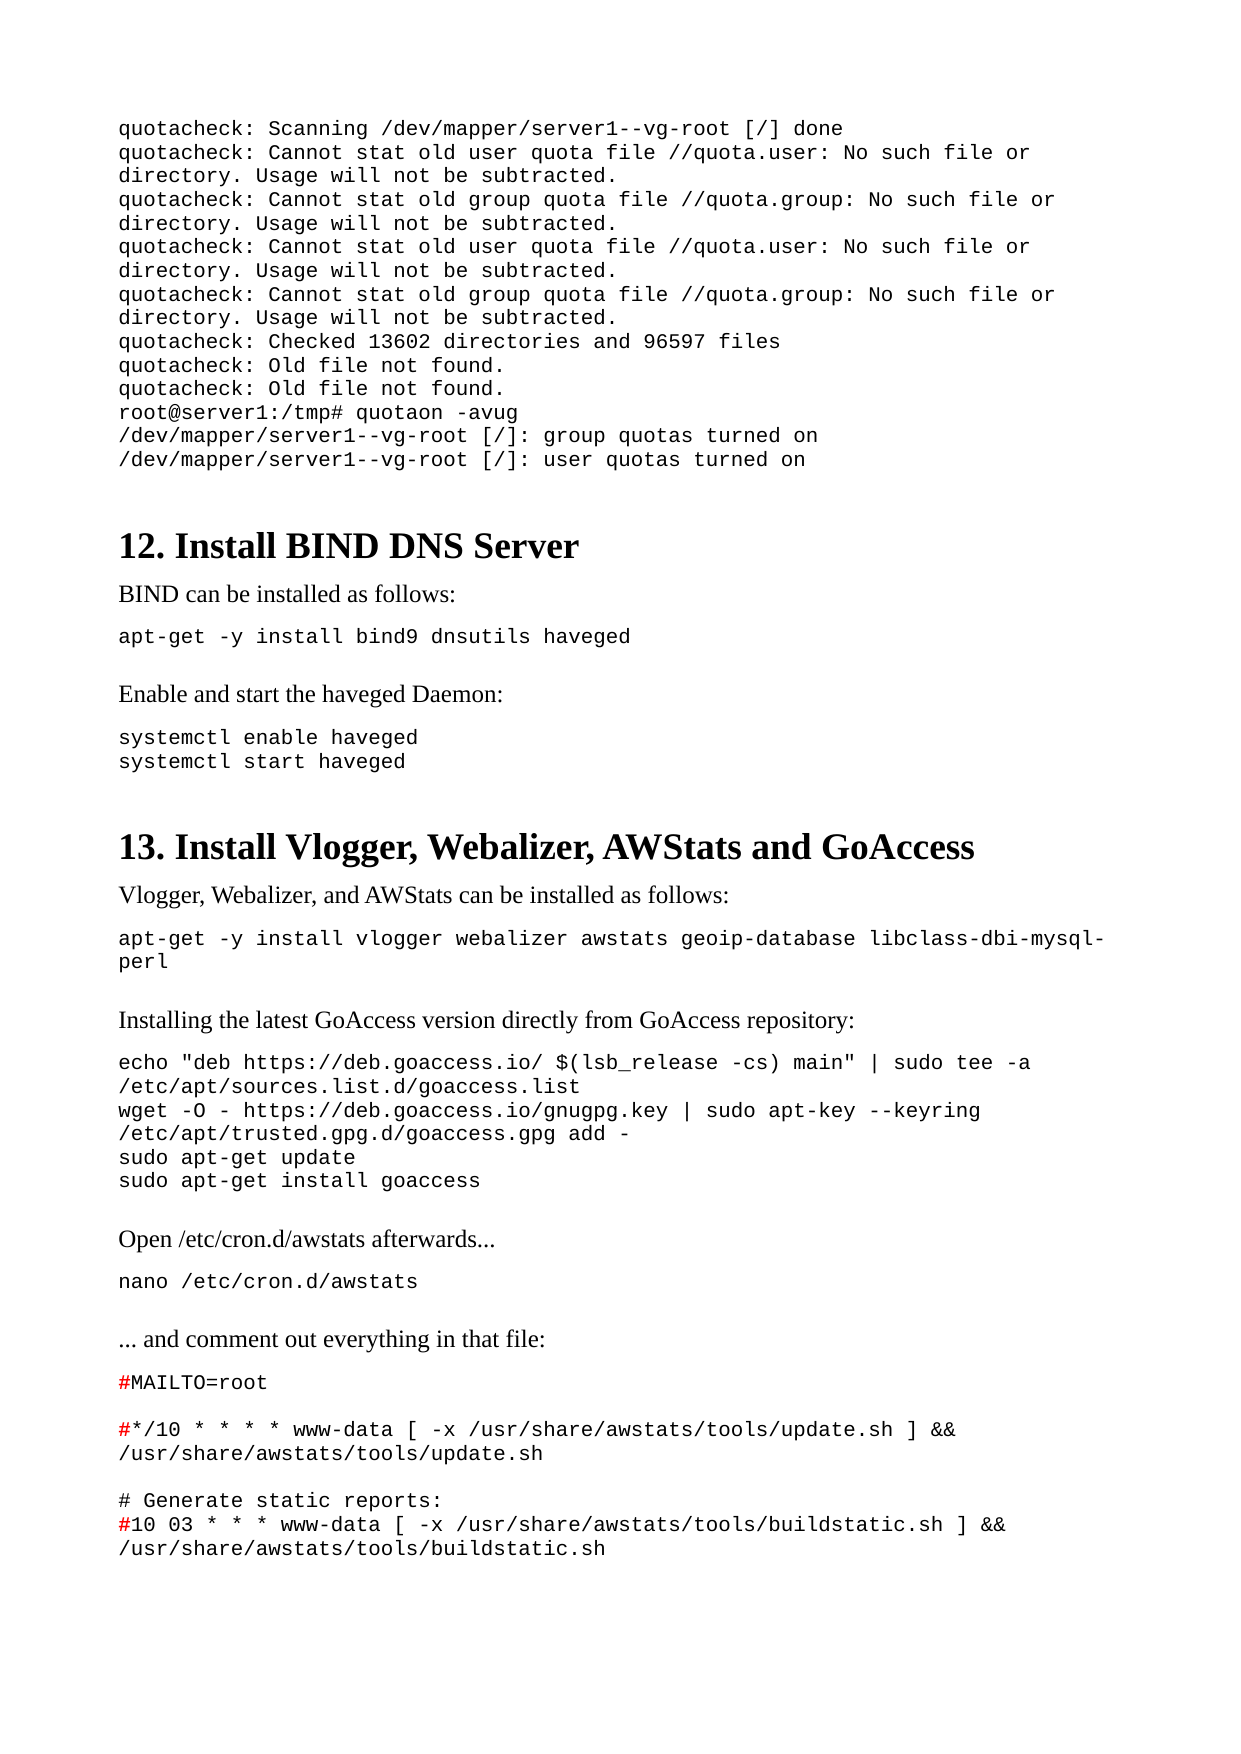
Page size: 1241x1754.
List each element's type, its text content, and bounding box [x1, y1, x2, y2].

text Enable and start the haveged Daemon: [118, 679, 1122, 708]
text Installing the latest GoAccess version directly from GoAccess repository: [118, 1005, 1122, 1033]
subtitle 13. Install Vlogger, Webalizer, AWStats and GoAccess [118, 825, 1122, 868]
text Vlogger, Webalizer, and AWStats can be installed as follows: [118, 880, 1122, 909]
text systemctl enable haveged [118, 727, 1122, 751]
text ... and comment out everything in that file: [118, 1324, 1122, 1353]
text quotacheck: Old file not found. [118, 378, 1122, 402]
text root@server1:/tmp# quotaon -avug [118, 402, 1122, 426]
text quotacheck: Checked 13602 directories and 96597 files [118, 331, 1122, 354]
text echo "deb https://deb.goaccess.io/ $(lsb_release -cs) main" | sudo tee -a /etc/apt/sources.list.d/goaccess.list [118, 1052, 1122, 1099]
text apt-get -y install bind9 dnsutils haveged [118, 626, 1122, 650]
text /dev/mapper/server1--vg-root [/]: user quotas turned on [118, 449, 1122, 473]
text nano /etc/cron.d/awstats [118, 1271, 1122, 1295]
text #MAILTO=root [118, 1372, 1122, 1396]
text # Generate static reports: [118, 1490, 1122, 1514]
text quotacheck: Cannot stat old group quota file //quota.group: No such file or directory. Usage will not be subtracted. [118, 189, 1122, 236]
text quotacheck: Cannot stat old user quota file //quota.user: No such file or directory. Usage will not be subtracted. [118, 142, 1122, 189]
text apt-get -y install vlogger webalizer awstats geoip-database libclass-dbi-mysql-perl [118, 928, 1122, 975]
text #10 03 * * * www-data [ -x /usr/share/awstats/tools/buildstatic.sh ] && /usr/share/awstats/tools/buildstatic.sh [118, 1514, 1122, 1561]
text quotacheck: Scanning /dev/mapper/server1--vg-root [/] done [118, 118, 1122, 142]
subtitle 12. Install BIND DNS Server [118, 523, 1122, 566]
text sudo apt-get install goaccess [118, 1171, 1122, 1194]
text sudo apt-get update [118, 1147, 1122, 1171]
text BIND can be installed as follows: [118, 579, 1122, 607]
text wget -O - https://deb.goaccess.io/gnugpg.key | sudo apt-key --keyring /etc/apt/trusted.gpg.d/goaccess.gpg add - [118, 1099, 1122, 1147]
text quotacheck: Cannot stat old group quota file //quota.group: No such file or directory. Usage will not be subtracted. [118, 284, 1122, 331]
text systemctl start haveged [118, 751, 1122, 774]
text #*/10 * * * * www-data [ -x /usr/share/awstats/tools/update.sh ] && /usr/share/awstats/tools/update.sh [118, 1419, 1122, 1467]
text quotacheck: Cannot stat old user quota file //quota.user: No such file or directory. Usage will not be subtracted. [118, 236, 1122, 284]
text Open /etc/cron.d/awstats afterwards... [118, 1224, 1122, 1252]
text quotacheck: Old file not found. [118, 354, 1122, 378]
text /dev/mapper/server1--vg-root [/]: group quotas turned on [118, 426, 1122, 449]
